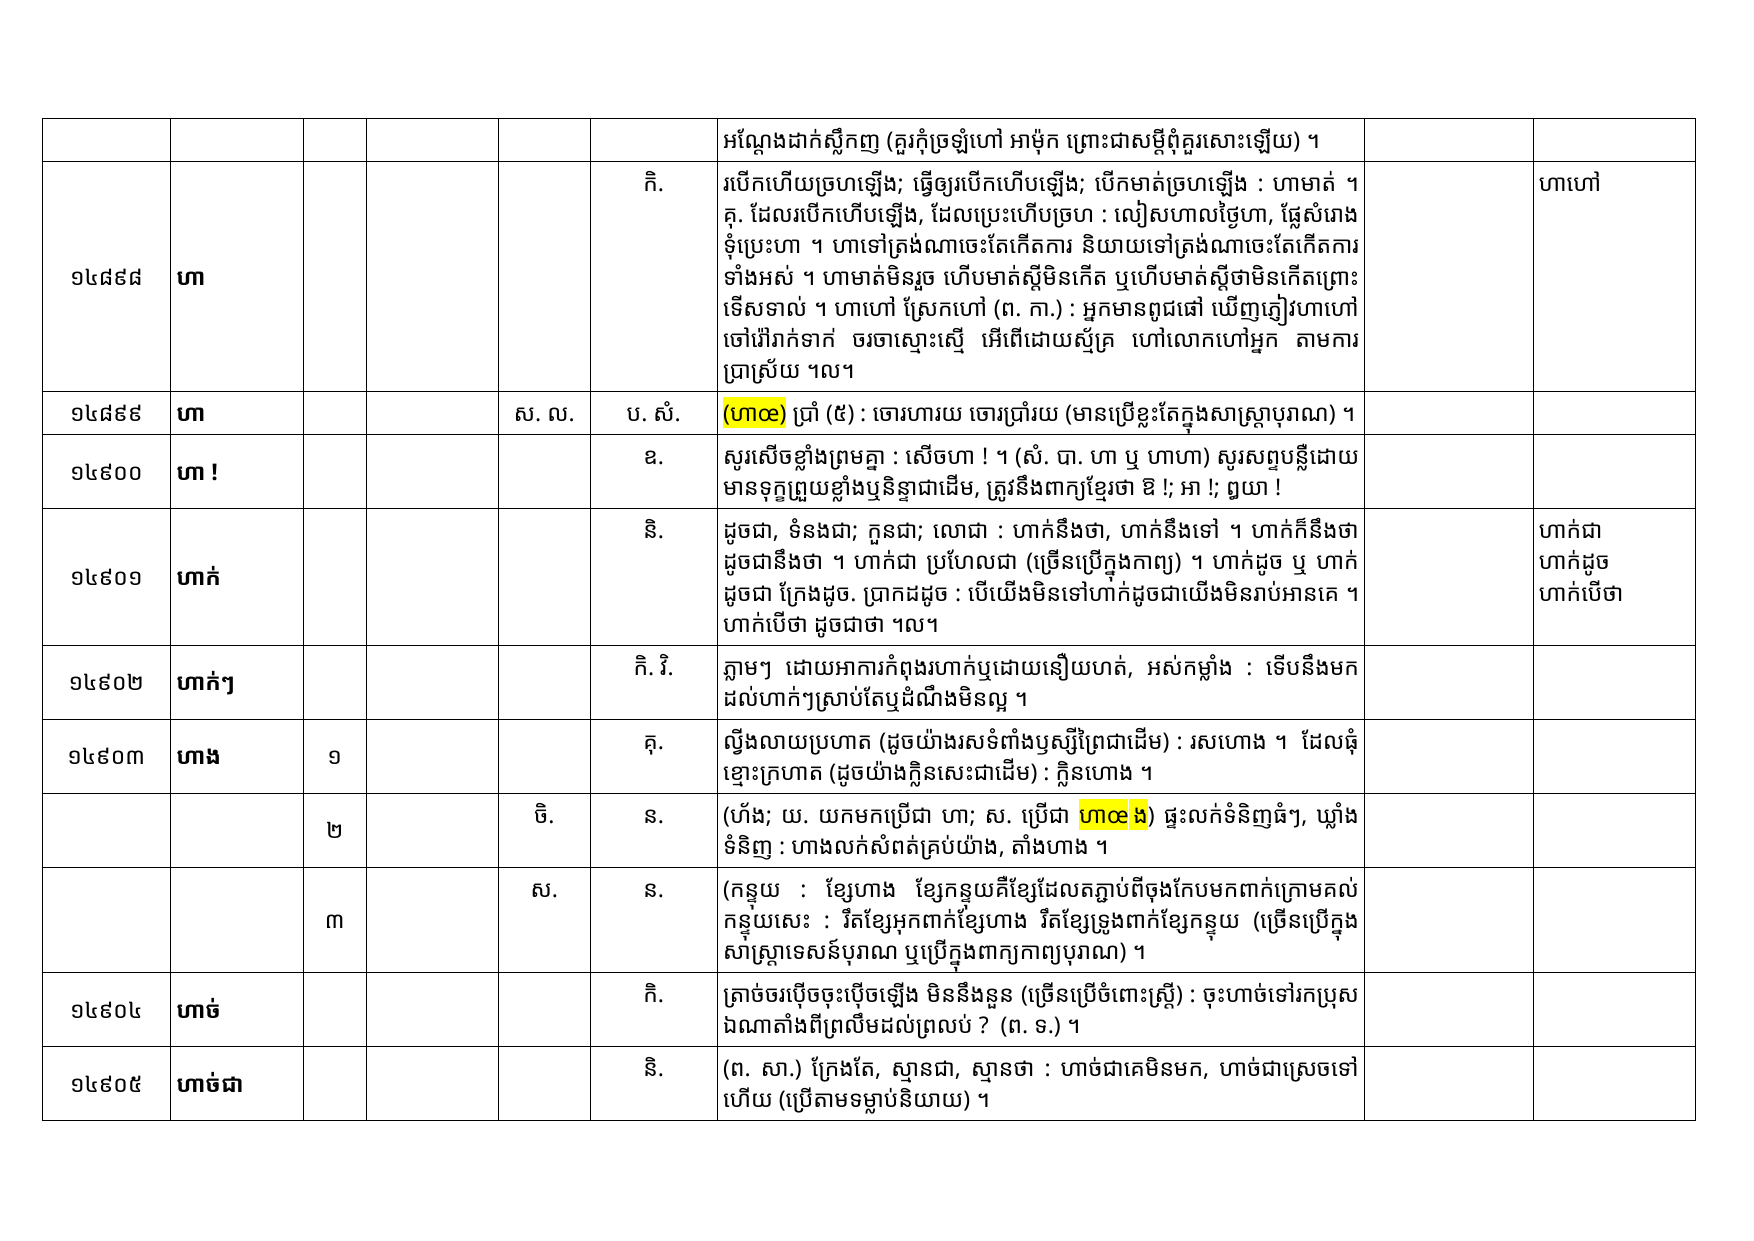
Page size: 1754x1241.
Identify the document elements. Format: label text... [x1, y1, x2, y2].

table_cell ហាហៅ [1534, 162, 1695, 391]
table_cell [171, 794, 303, 867]
table_cell [171, 119, 303, 161]
table_cell ហាក់​ៗ [171, 646, 303, 719]
table_cell [304, 119, 366, 161]
table_cell [1365, 973, 1533, 1046]
table_cell កិ. [591, 162, 717, 391]
table_cell [304, 973, 366, 1046]
table_cell [367, 392, 498, 434]
table_cell [304, 646, 366, 719]
table_cell [1534, 646, 1695, 719]
table_cell [367, 509, 498, 645]
table_cell ៣ [304, 868, 366, 972]
table_cell [1365, 646, 1533, 719]
table_cell ឧ. [591, 435, 717, 508]
table_cell ១៤៩០៥ [43, 1047, 170, 1120]
table_cell [367, 868, 498, 972]
table_cell [1534, 868, 1695, 972]
table_cell ត្រាច់​ចរ​ប៉ើច​ចុះ​ប៉ើច​ឡើង មិន​នឹង​នួន (ច្រើន​ប្រើ​ចំពោះ​ស្រ្តី) : ចុះ​ហាច់​ទៅ​រក​ប្រុស​ឯណា​តាំង​ពី​ព្រលឹម​ដល់​ព្រលប់ ? (ព. ទ.) ។ [718, 973, 1364, 1046]
table_cell សូរ​សើច​ខ្លាំង​ព្រម​គ្នា : សើច​ហា ! ។ (សំ. បា. ហា ឬ ហាហា) សូរ​សព្ទ​បន្លឺ​ដោយ​មាន​ទុក្ខ​ព្រួយ​ខ្លាំង​ឬ​និន្ទា​ជាដើម, ត្រូវ​នឹង​ពាក្យ​ខ្មែរ​ថា ឱ !; អា !; ឰយា ! [718, 435, 1364, 508]
table_cell [304, 392, 366, 434]
table_cell [171, 868, 303, 972]
table_cell [367, 1047, 498, 1120]
table_cell [304, 1047, 366, 1120]
table_cell [1534, 973, 1695, 1046]
table_cell របើក​ហើយ​ច្រហ​ឡើង; ធ្វើ​ឲ្យ​របើក​ហើប​ឡើង; បើក​មាត់​ច្រហ​ឡើង : ហា​មាត់ ។ គុ. ដែល​របើក​ហើប​ឡើង, ដែល​ប្រេះ​ហើប​ច្រហ : លៀស​ហាល​ថ្ងៃ​ហា, ផ្លែ​សំរោង​ទុំ​ប្រេះ​ហា ។ ហា​ទៅ​ត្រង់​ណា​ចេះ​តែ​កើត​ការ និយាយ​ទៅ​ត្រង់​ណា​ចេះ​តែ​កើត​ការ​ទាំងអស់ ។ ហា​មាត់​មិន​រួច ហើប​មាត់​ស្តី​មិន​កើត ឬ​ហើប​មាត់​ស្តី​ថា​មិន​កើត​ព្រោះ​ទើស​ទាល់ ។ ហា​ហៅ ស្រែក​ហៅ (ព. កា.) : អ្នក​មាន​ពូជ​ផៅ ឃើញ​ភ្ញៀវ​ហា​ហៅ ចៅរ៉ៅ​រាក់ទាក់ ចរចា​ស្មោះ​ស្មើ អើពើ​ដោយ​ស្ម័គ្រ ហៅ​លោក​ហៅ​អ្នក តាម​ការ​ប្រាស្រ័យ ។ល។ [718, 162, 1364, 391]
table_cell ១ [304, 720, 366, 793]
table_cell ន. [591, 794, 717, 867]
table_cell ២ [304, 794, 366, 867]
table_cell ហាច់​ជា [171, 1047, 303, 1120]
table_cell ល្វីង​លាយ​ប្រហាត (ដូច​យ៉ាង​រស​ទំពាំង​ឫស្សី​ព្រៃ​ជាដើម) : រស​ហោង ។ ដែល​ធុំ​ខ្មោះ​ក្រហាត (ដូច​យ៉ាង​ក្លិន​សេះ​ជាដើម) : ក្លិន​ហោង ។ [718, 720, 1364, 793]
table_cell ១៤៩០២ [43, 646, 170, 719]
table_cell [591, 119, 717, 161]
table_cell ហាក់​ជា ហាក់​ដូច ហាក់​បើ​ថា [1534, 509, 1695, 645]
table_cell [1365, 162, 1533, 391]
table_cell [1534, 435, 1695, 508]
table_cell ភ្លាម​ៗ ដោយ​អាការ​កំពុង​រហាក់​ឬ​ដោយ​នឿយ​ហត់, អស់​កម្លាំង : ទើប​នឹង​មក​ដល់​ហាក់​ៗ​ស្រាប់​តែ​ឬ​ដំណឹង​មិន​ល្អ ។ [718, 646, 1364, 719]
table_cell ហាក់ [171, 509, 303, 645]
table_cell [367, 119, 498, 161]
table_cell [1534, 119, 1695, 161]
table_cell ន. [591, 868, 717, 972]
table_cell គុ. [591, 720, 717, 793]
table_cell កិ. វិ. [591, 646, 717, 719]
table_cell [1365, 1047, 1533, 1120]
table_cell ១៤៨៩៩ [43, 392, 170, 434]
table_cell និ. [591, 1047, 717, 1120]
table_cell [499, 646, 590, 719]
table_cell កិ. [591, 973, 717, 1046]
table_cell [499, 1047, 590, 1120]
table_cell [304, 162, 366, 391]
table_cell ១៤៩០៤ [43, 973, 170, 1046]
table_cell ប. សំ. [591, 392, 717, 434]
table_cell ហាច់ [171, 973, 303, 1046]
table_cell [1365, 868, 1533, 972]
table_cell ស. ល. [499, 392, 590, 434]
table_cell ហា [171, 392, 303, 434]
table_cell និ. [591, 509, 717, 645]
table_cell [499, 435, 590, 508]
table_cell [1365, 509, 1533, 645]
table_cell ចិ. [499, 794, 590, 867]
table_cell (ហាœ) ប្រាំ (៥) : ចោរ​ហារយ ចោរ​ប្រាំ​រយ (មាន​ប្រើ​ខ្លះ​តែ​ក្នុង​សាស្រ្តា​បុរាណ) ។ [718, 392, 1364, 434]
table_cell [367, 646, 498, 719]
table_cell (កន្ទុយ : ខ្សែ​ហាង ខ្សែ​កន្ទុយ​គឺ​ខ្សែ​ដែល​ត​ភ្ជាប់​ពី​ចុង​កែប​មក​ពាក់​ក្រោម​គល់​កន្ទុយ​សេះ : រឹត​ខ្សែ​អុក​ពាក់​ខ្សែ​ហាង រឹត​ខ្សែ​ទ្រូង​ពាក់​ខ្សែ​កន្ទុយ (ច្រើន​ប្រើ​ក្នុង​សាស្រ្តា​ទេសន៍​បុរាណ ឬ​ប្រើ​ក្នុង​ពាក្យ​កាព្យ​បុរាណ) ។ [718, 868, 1364, 972]
table_cell ១៤៨៩៨ [43, 162, 170, 391]
table_cell [1365, 720, 1533, 793]
table_cell [304, 509, 366, 645]
table_cell [1365, 435, 1533, 508]
table_cell [367, 973, 498, 1046]
table_cell (ព. សា.) ក្រែង​តែ, ស្មាន​ជា, ស្មាន​ថា : ហាច់​ជា​គេ​មិន​មក, ហាច់​ជា​ស្រេច​ទៅ​ហើយ (ប្រើ​តាម​ទម្លាប់​និយាយ) ។ [718, 1047, 1364, 1120]
table_cell ១៤៩០០ [43, 435, 170, 508]
table_cell [367, 720, 498, 793]
table_cell ហា ! [171, 435, 303, 508]
table_cell (ហ័ង; យ. យក​មក​ប្រើ​ជា ហា; ស. ប្រើ​ជា ហាœង) ផ្ទះ​លក់​ទំនិញ​ធំ​ៗ, ឃ្លាំង​ទំនិញ : ហាង​លក់​សំពត់​គ្រប់​យ៉ាង, តាំង​ហាង ។ [718, 794, 1364, 867]
table_cell [304, 435, 366, 508]
table_cell [499, 162, 590, 391]
table_cell [1534, 794, 1695, 867]
table_cell [499, 509, 590, 645]
table_cell [1534, 392, 1695, 434]
table_cell [43, 794, 170, 867]
table_cell [1365, 392, 1533, 434]
table_cell ស. [499, 868, 590, 972]
table_cell [1534, 1047, 1695, 1120]
table_cell [367, 162, 498, 391]
table_cell [499, 973, 590, 1046]
table_cell (ហ្ច់ហ្មក អ. ថ. ហ-ហ្មុក “ខ្ចប់-កប់”) ឈ្មោះ​ម្ហូប​មួយ​ប្រភេទ​ធ្វើ​ដោយ​ត្រី​ស្រស់​ផ្សំ​គ្រឿង​មាន​កាពិ​បុក​និង​ខ្ចិះ​ដូង​ជាដើម ខ្ចប់​ចំហុយ : ហហ្មុក​ត្រី​រ៉ស់, ហហ្មុក​ត្រី​អណ្តែង​ដាក់​ស្លឹក​ញ (គួរ​កុំ​ច្រឡំ​ហៅ អាម៉ុក ព្រោះ​ជា​សម្តី​ពុំ​គួរ​សោះ​ឡើយ) ។ [718, 119, 1364, 161]
table_cell [1365, 119, 1533, 161]
table_cell [367, 794, 498, 867]
table_cell ១៤៩០៣ [43, 720, 170, 793]
table_cell [43, 868, 170, 972]
table_cell ដូច​ជា, ទំនង​ជា; កួន​ជា; លោ​ជា : ហាក់​នឹង​ថា, ហាក់​នឹង​ទៅ ។ ហាក់​ក៏​នឹង​ថា ដូច​ជា​នឹង​ថា ។ ហាក់​ជា ប្រហែល​ជា (ច្រើន​ប្រើ​ក្នុង​កាព្យ) ។ ហាក់​ដូច ឬ ហាក់​ដូច​ជា ក្រែង​ដូច. ប្រាកដ​ដូច : បើ​យើង​មិន​ទៅ​ហាក់​ដូច​ជា​យើង​មិន​រាប់​អាន​គេ ។ ហាក់​បើ​ថា ដូច​ជា​ថា ។ល។ [718, 509, 1364, 645]
table_cell [367, 435, 498, 508]
table_cell [499, 119, 590, 161]
table_cell ហា [171, 162, 303, 391]
table_cell [1534, 720, 1695, 793]
table_cell [43, 119, 170, 161]
table_cell [499, 720, 590, 793]
table_cell ហាង [171, 720, 303, 793]
table_cell [1365, 794, 1533, 867]
table_cell ១៤៩០១ [43, 509, 170, 645]
